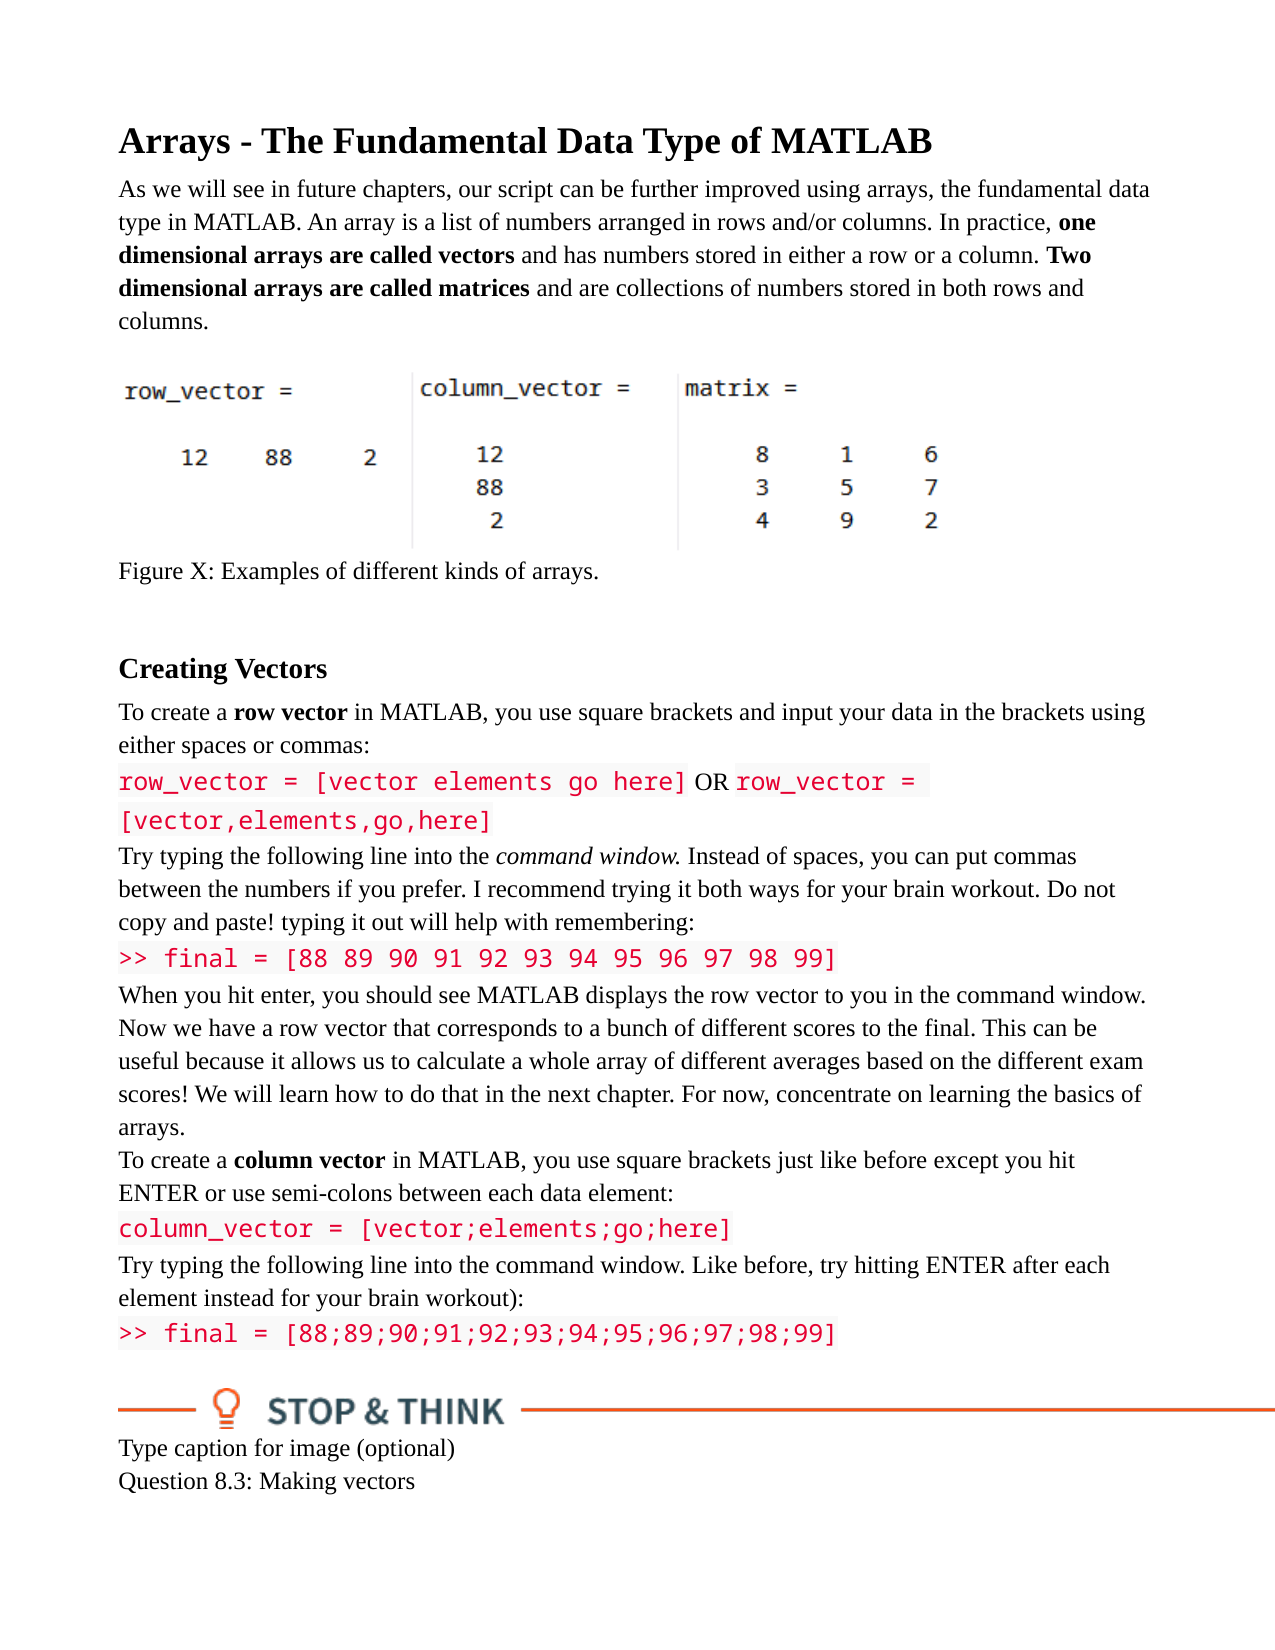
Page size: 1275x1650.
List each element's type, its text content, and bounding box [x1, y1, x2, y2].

text >> final = [88 89 90 91 92 93 94 95 96 97 98 99] [118, 941, 1157, 974]
picture [118, 371, 962, 552]
text >> final = [88;89;90;91;92;93;94;95;96;97;98;99] [118, 1316, 1157, 1350]
text Try typing the following line into the command window. Like before, try hitting ENTER after each element instead for your brain workout): [118, 1250, 1157, 1312]
subtitle Arrays - The Fundamental Data Type of MATLAB [118, 118, 1157, 161]
text As we will see in future chapters, our script can be further improved using arrays, the fundamental data type in MATLAB. An array is a list of numbers arranged in rows and/or columns. In practice, one dimensional arrays are called vectors and has numbers stored in either a row or a column. Two dimensional arrays are called matrices and are collections of numbers stored in both rows and columns. [118, 174, 1157, 334]
text When you hit enter, you should see MATLAB displays the row vector to you in the command window. Now we have a row vector that corresponds to a bunch of different scores to the final. This can be useful because it allows us to calculate a whole array of different averages based on the different exam scores! We will learn how to do that in the next chapter. For now, concentrate on learning the basics of arrays. [118, 980, 1157, 1141]
text To create a column vector in MATLAB, you use square brackets just like before except you hit ENTER or use semi-colons between each data element: [118, 1145, 1157, 1207]
text Figure X: Examples of different kinds of arrays. [118, 556, 1157, 584]
picture [118, 1388, 1275, 1429]
subtitle Creating Vectors [118, 651, 1157, 684]
text Question 8.3: Making vectors [118, 1466, 1157, 1495]
text column_vector = [vector;elements;go;here] [118, 1211, 1157, 1245]
text Type caption for image (optional) [118, 1433, 1157, 1462]
text To create a row vector in MATLAB, you use square brackets and input your data in the brackets using either spaces or commas: [118, 697, 1157, 759]
text row_vector = [vector elements go here] OR row_vector = [vector,elements,go,here] [118, 763, 1157, 836]
text Try typing the following line into the command window. Instead of spaces, you can put commas between the numbers if you prefer. I recommend trying it both ways for your brain workout. Do not copy and paste! typing it out will help with remembering: [118, 841, 1157, 936]
